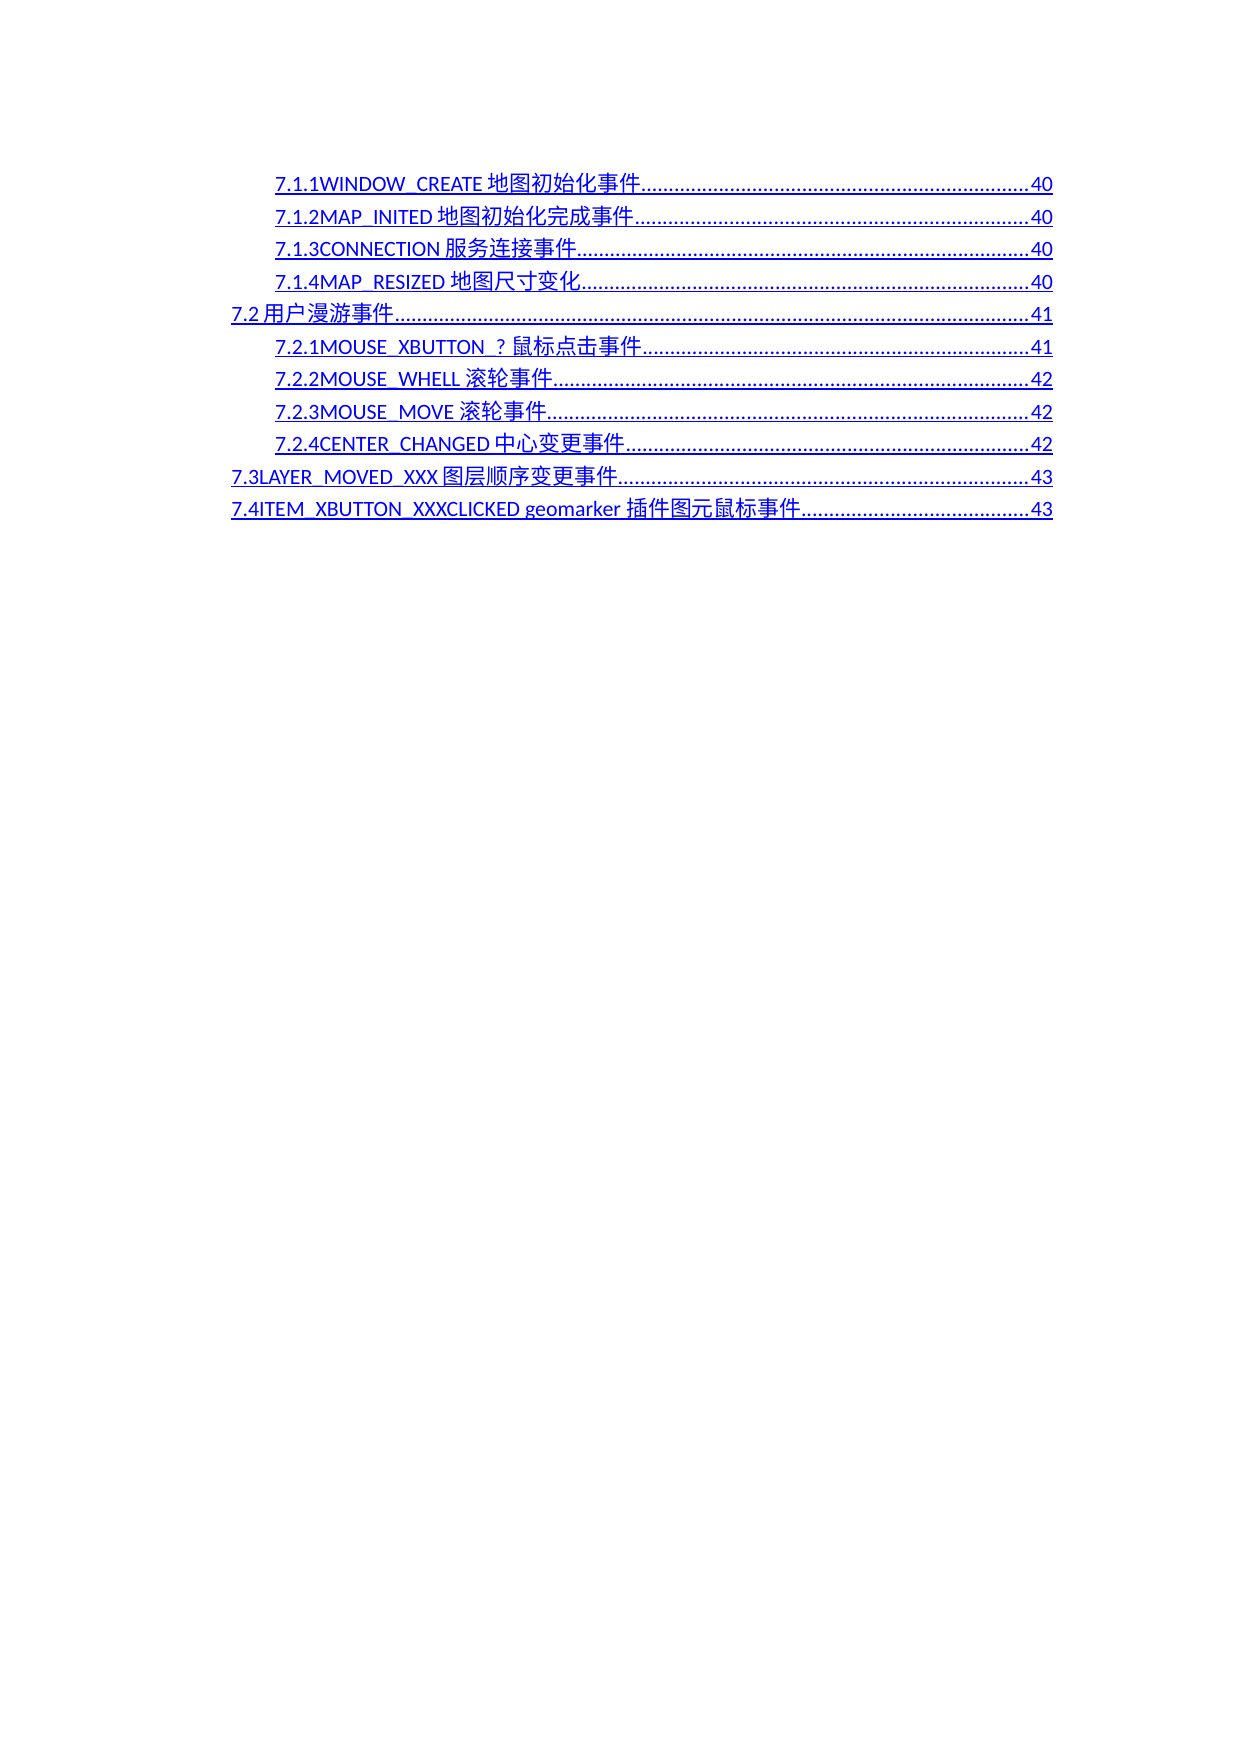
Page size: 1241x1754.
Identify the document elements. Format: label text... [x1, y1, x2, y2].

text 7.4ITEM_XBUTTON_XXXCLICKED geomarker 插件图元鼠标事件 43 [231, 487, 1053, 518]
text 7.1.1WINDOW_CREATE 地图初始化事件 40 [275, 162, 1053, 193]
text 7.1.2MAP_INITED 地图初始化完成事件 40 [275, 195, 1053, 226]
text 7.1.3CONNECTION 服务连接事件 40 [275, 227, 1053, 258]
text 7.3LAYER_MOVED_XXX 图层顺序变更事件 43 [231, 454, 1053, 486]
text 7.2.4CENTER_CHANGED中心变更事件 42 [275, 422, 1053, 453]
text 7.2.2MOUSE_WHELL 滚轮事件 42 [275, 357, 1053, 388]
text 7.2用户漫游事件 41 [231, 292, 1053, 323]
text 7.1.4MAP_RESIZED 地图尺寸变化 40 [275, 260, 1053, 291]
text 7.2.1MOUSE_XBUTTON_? 鼠标点击事件 41 [275, 325, 1053, 356]
text 7.2.3MOUSE_MOVE 滚轮事件 42 [275, 390, 1053, 421]
